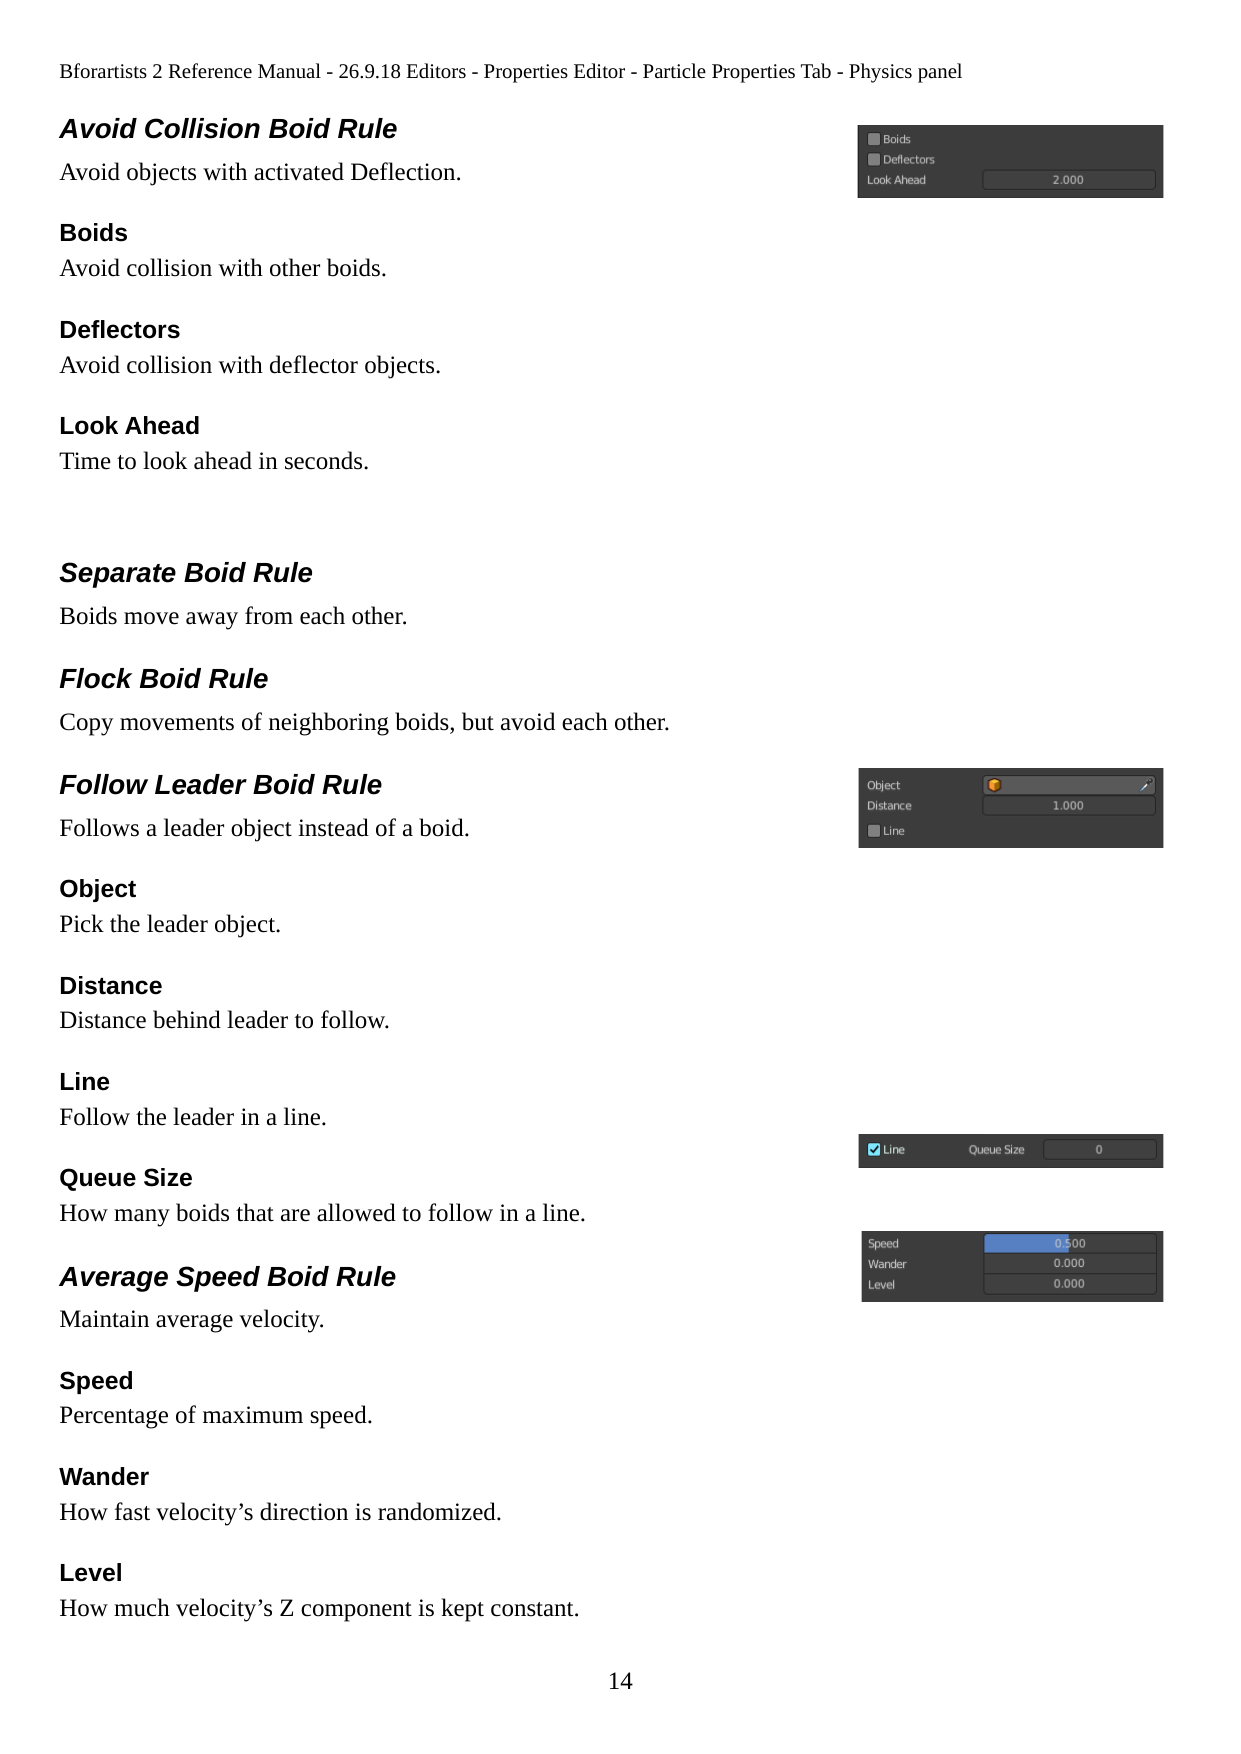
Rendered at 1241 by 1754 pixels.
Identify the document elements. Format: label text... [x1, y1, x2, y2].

text Percentage of maximum speed. [59, 1401, 1181, 1429]
subtitle Avoid Collision Boid Rule [59, 113, 1181, 144]
subtitle Flock Boid Rule [59, 663, 1181, 694]
text Time to look ahead in seconds. [59, 446, 1181, 475]
subtitle Wander [59, 1462, 1181, 1491]
subtitle Distance [59, 971, 1181, 999]
subtitle Line [59, 1067, 1181, 1096]
text Avoid objects with activated Deflection. [59, 157, 857, 186]
text Maintain average velocity. [59, 1304, 1181, 1333]
text Follow the leader in a line. [59, 1102, 1181, 1131]
subtitle Follow Leader Boid Rule [59, 768, 858, 800]
text How many boids that are allowed to follow in a line. [59, 1198, 1181, 1227]
text Avoid collision with deflector objects. [59, 350, 1181, 378]
subtitle [1164, 768, 1181, 800]
subtitle Separate Boid Rule [59, 557, 1181, 588]
text Follows a leader object instead of a boid. [59, 813, 858, 842]
text Avoid collision with other boids. [59, 253, 1181, 282]
picture [858, 768, 1164, 848]
picture [858, 1134, 1164, 1168]
text Copy movements of neighboring boids, but avoid each other. [59, 707, 1181, 736]
text How much velocity’s Z component is kept constant. [59, 1593, 1181, 1622]
subtitle Level [59, 1558, 1181, 1587]
subtitle Look Ahead [59, 411, 1181, 440]
subtitle Boids [59, 218, 1181, 247]
subtitle [1164, 1260, 1181, 1292]
text Pick the leader object. [59, 909, 1181, 938]
subtitle Queue Size [59, 1163, 1181, 1192]
text How fast velocity’s direction is randomized. [59, 1497, 1181, 1526]
subtitle Object [59, 874, 1181, 903]
text Distance behind leader to follow. [59, 1006, 1181, 1034]
subtitle Average Speed Boid Rule [59, 1260, 861, 1292]
picture [857, 125, 1164, 198]
subtitle Speed [59, 1366, 1181, 1394]
text Boids move away from each other. [59, 601, 1181, 630]
subtitle Deflectors [59, 315, 1181, 343]
picture [861, 1231, 1164, 1302]
